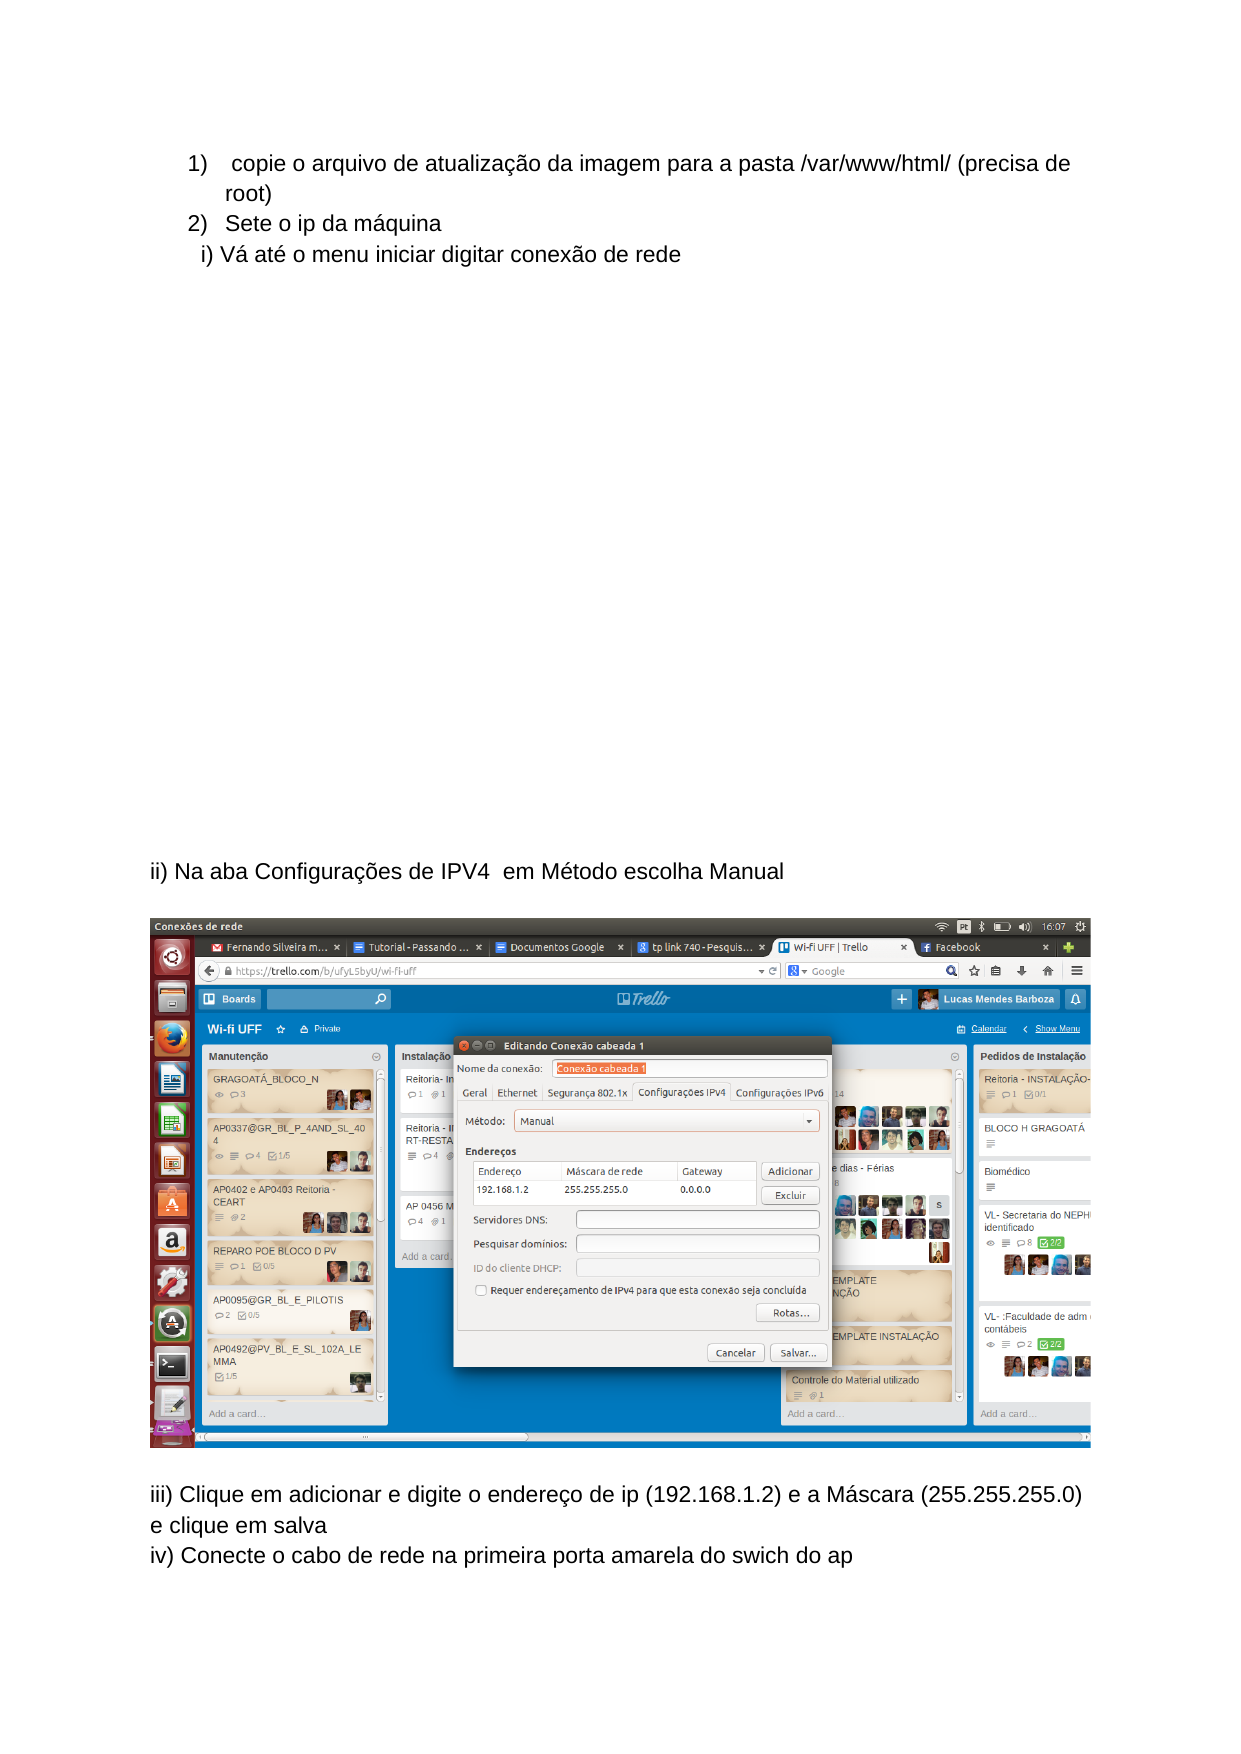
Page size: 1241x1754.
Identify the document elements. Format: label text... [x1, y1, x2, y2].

list Sete o ip da máquina [187, 210, 1090, 237]
text iv) Conecte o cabo de rede na primeira porta amarela do swich do ap [150, 1542, 1090, 1568]
text i) Vá até o menu iniciar digitar conexão de rede [150, 241, 1090, 267]
list copie o arquivo de atualização da imagem para a pasta /var/www/html/ (precisa de root) [187, 150, 1090, 207]
text ii) Na aba Configurações de IPV4 em Método escolha Manual [150, 858, 1090, 884]
text iii) Clique em adicionar e digite o endereço de ip (192.168.1.2) e a Máscara (255.255.255.0) e clique em salva [150, 1481, 1090, 1538]
picture [150, 918, 1091, 1448]
